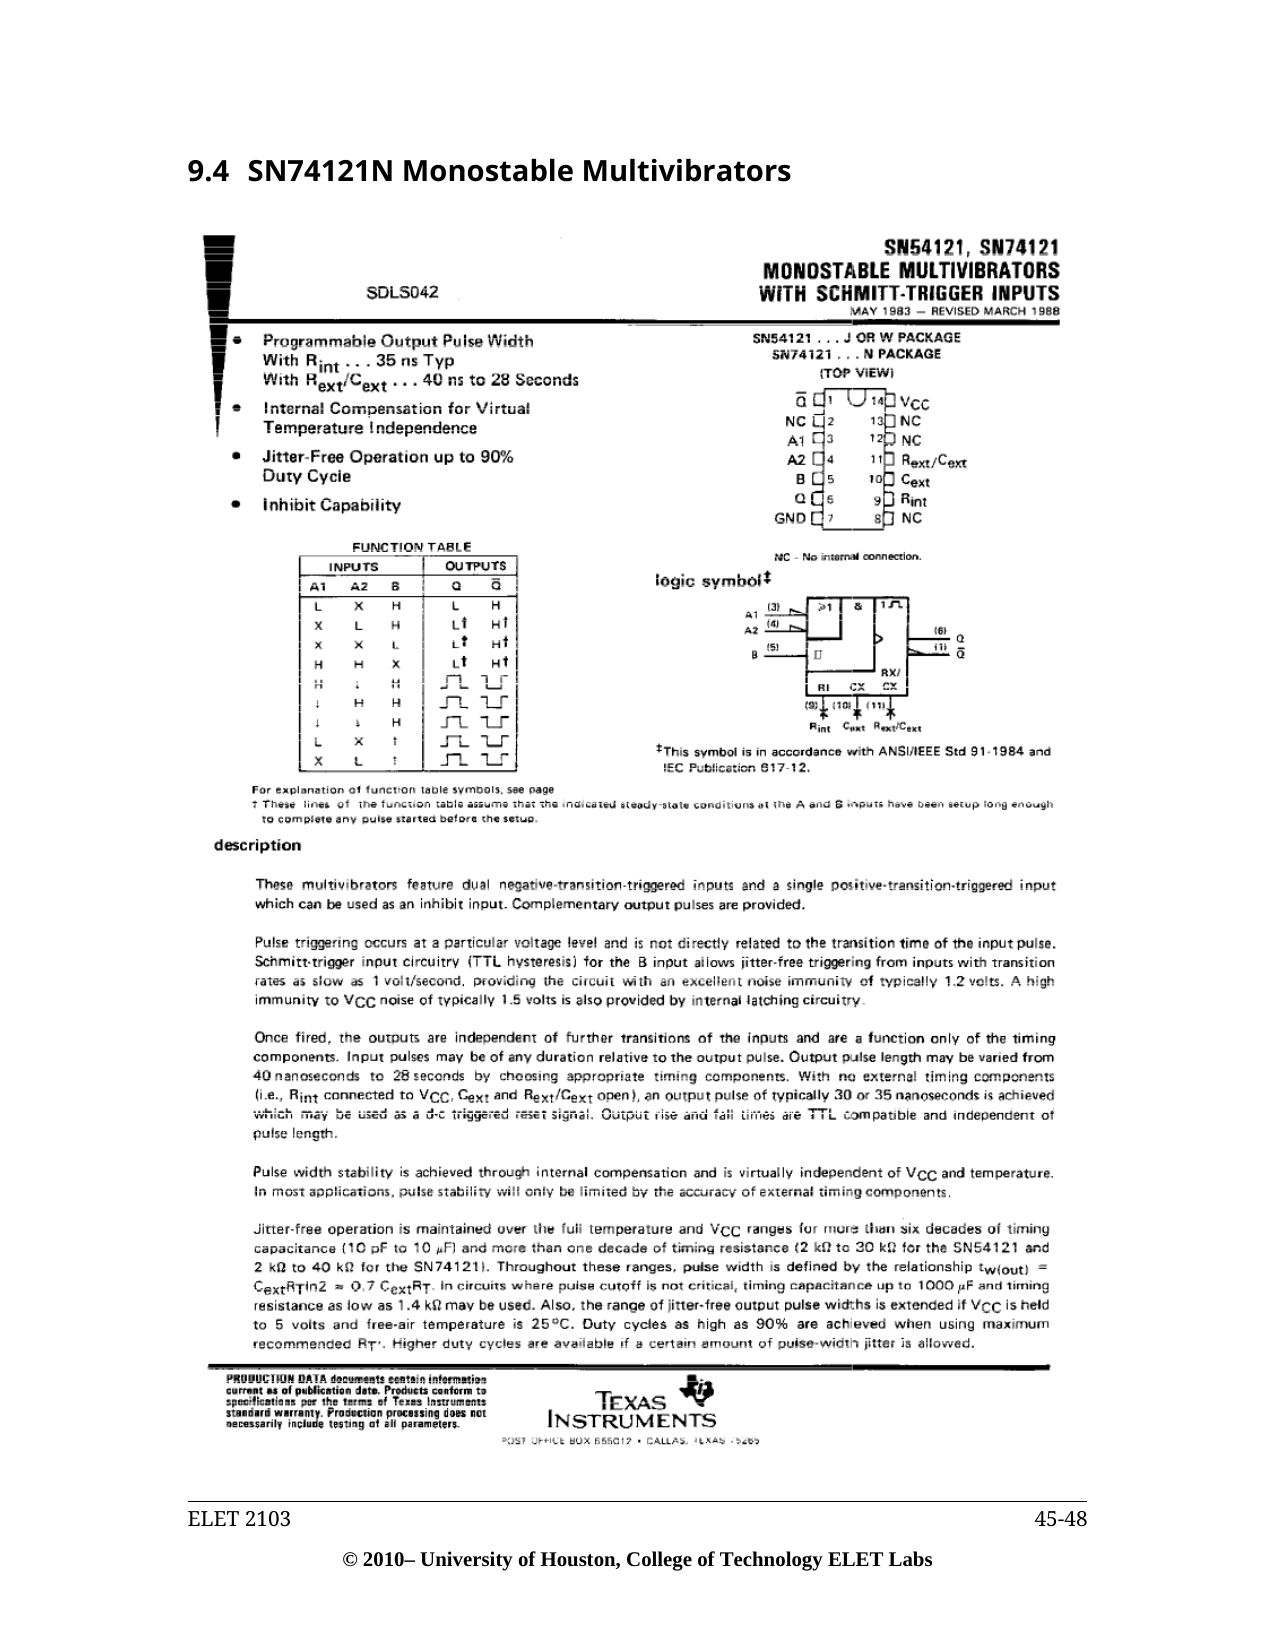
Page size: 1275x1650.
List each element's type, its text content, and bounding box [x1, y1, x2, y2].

subtitle SN74121N Monostable Multivibrators [187, 150, 1087, 190]
picture [187, 215, 1087, 1459]
